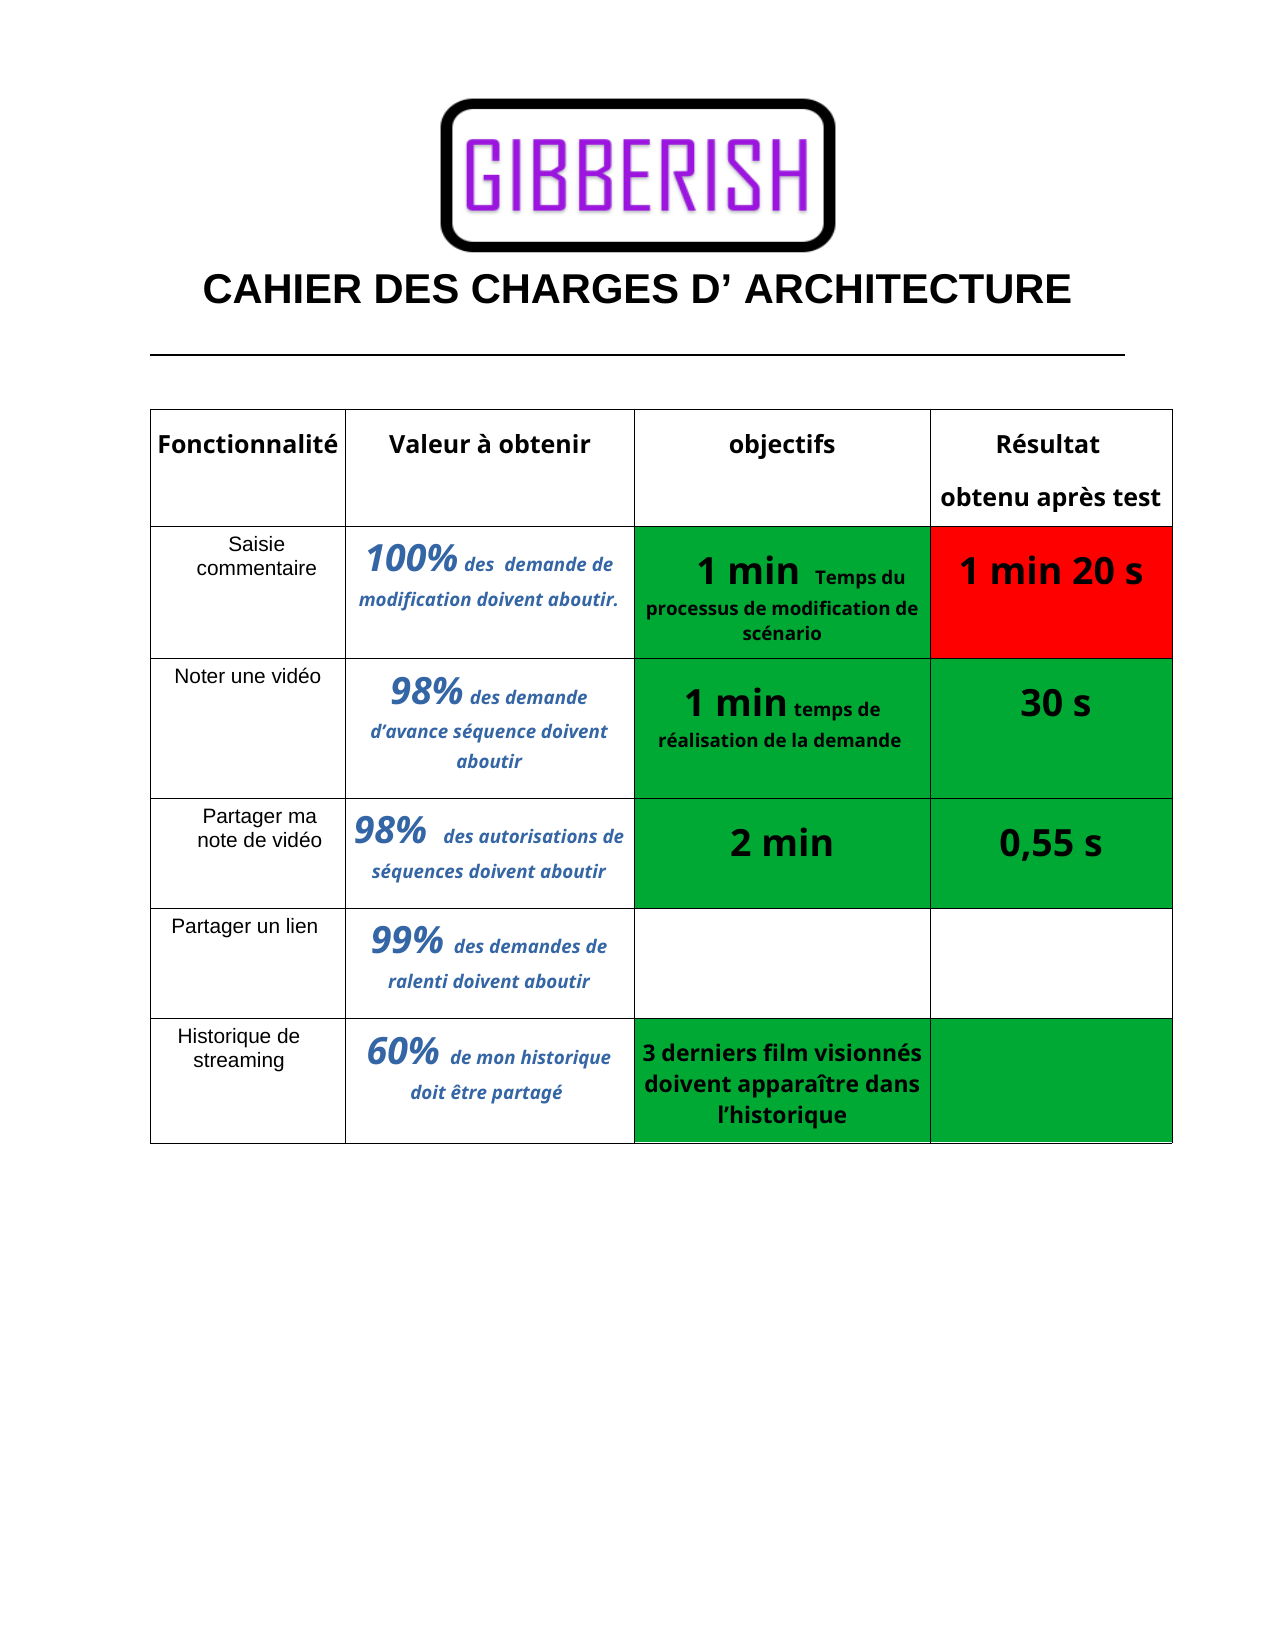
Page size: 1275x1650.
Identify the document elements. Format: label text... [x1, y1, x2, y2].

table_cell 99% des demandes de ralenti doivent aboutir [346, 909, 634, 1018]
table_cell [931, 1019, 1172, 1142]
table_cell 98% des demande d’avance séquence doivent aboutir [346, 659, 634, 798]
table_cell Saisie commentaire [151, 527, 345, 658]
table_cell Partager un lien [151, 909, 345, 1018]
picture [429, 86, 846, 265]
table_header Valeur à obtenir [346, 410, 634, 526]
table_header objectifs [635, 410, 930, 526]
table_header Résultat obtenu après test [931, 410, 1172, 526]
table_cell Noter une vidéo [151, 659, 345, 798]
table_cell 0,55 s [931, 799, 1172, 908]
table_cell 1 min temps de réalisation de la demande [635, 659, 930, 798]
table_header Fonctionnalité [151, 410, 345, 526]
table_cell 3 derniers film visionnés doivent apparaître dans l’historique [635, 1019, 930, 1142]
table_cell 60% de mon historique doit être partagé [346, 1019, 634, 1142]
table_cell [931, 909, 1172, 1018]
table_cell 30 s [931, 659, 1172, 798]
table_cell 1 min 20 s [931, 527, 1172, 658]
table_cell 1 min Temps du processus de modification de scénario [635, 527, 930, 658]
table_cell Partager ma note de vidéo [151, 799, 345, 908]
table_cell Historique de streaming [151, 1019, 345, 1142]
table_cell [635, 909, 930, 1018]
table_cell 2 min [635, 799, 930, 908]
table_cell 98% des autorisations de séquences doivent aboutir [346, 799, 634, 908]
table_cell 100% des demande de modification doivent aboutir. [346, 527, 634, 658]
